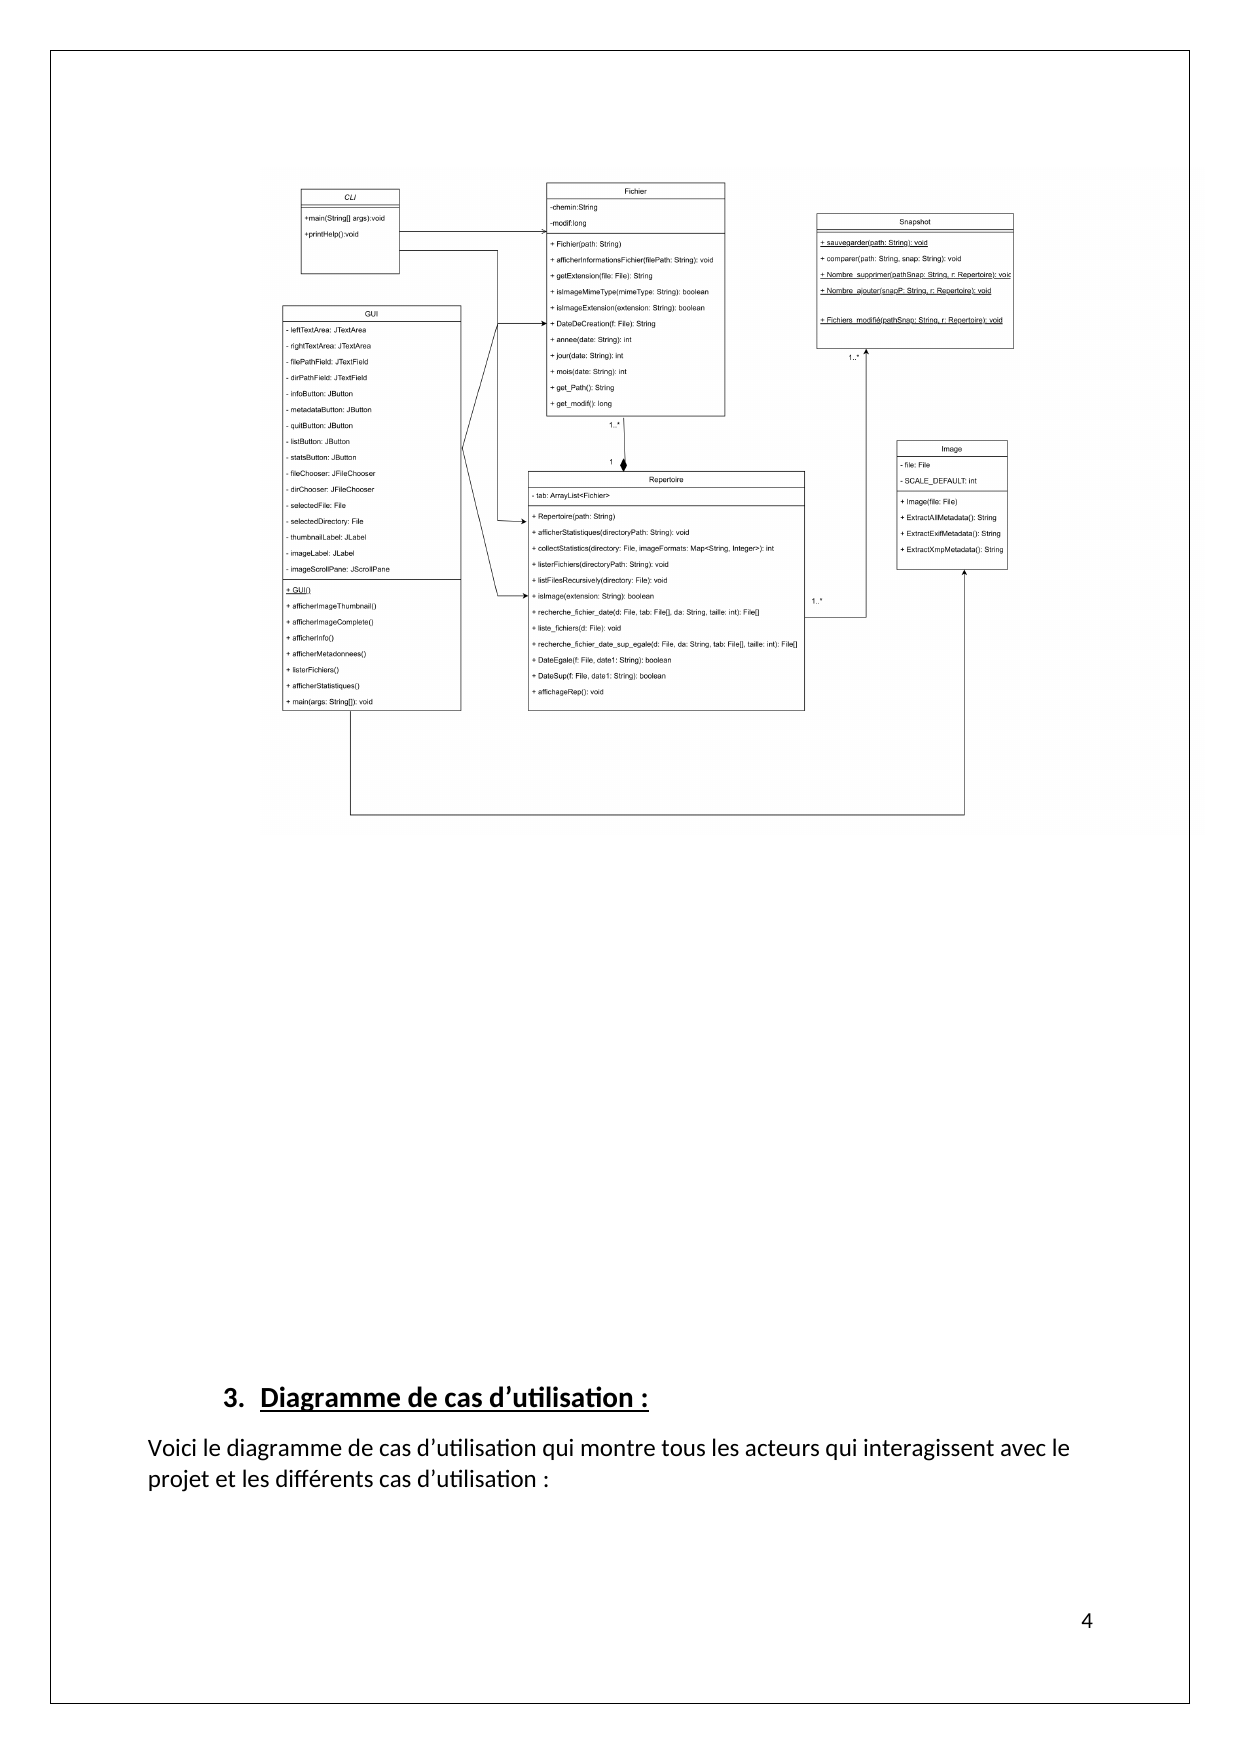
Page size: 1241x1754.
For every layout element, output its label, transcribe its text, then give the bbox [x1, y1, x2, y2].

text Voici le diagramme de cas d’utilisation qui montre tous les acteurs qui interagissent avec le projet et les différents cas d’utilisation : [148, 1432, 1093, 1493]
list Diagramme de cas d’utilisation : [223, 1379, 1093, 1415]
